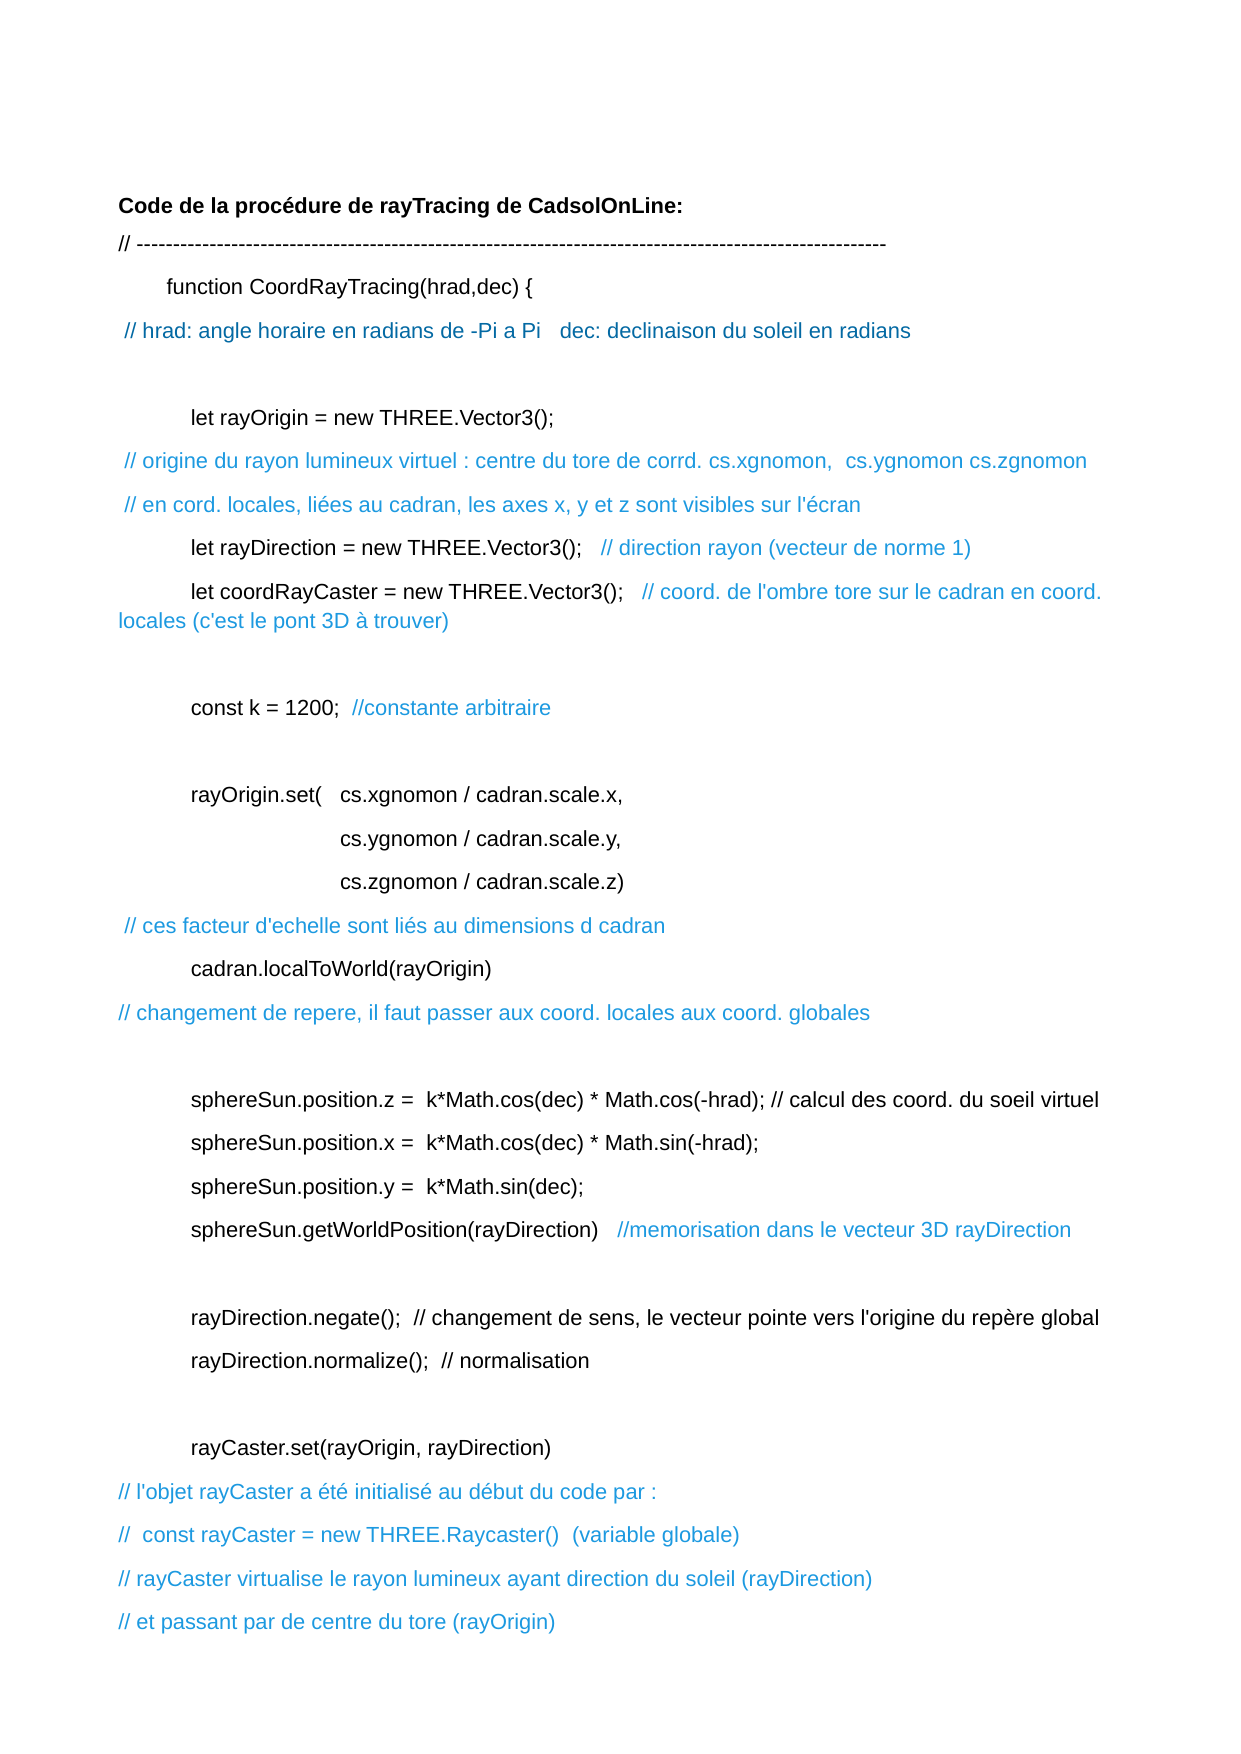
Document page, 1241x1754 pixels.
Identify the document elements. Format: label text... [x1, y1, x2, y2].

text sphereSun.position.x = k*Math.cos(dec) * Math.sin(-hrad); [118, 1130, 1122, 1155]
text let coordRayCaster = new THREE.Vector3(); // coord. de l'ombre tore sur le cadran en coord. locales (c'est le pont 3D à trouver) [118, 579, 1122, 633]
text rayOrigin.set( cs.xgnomon / cadran.scale.x, [118, 782, 1122, 807]
text // hrad: angle horaire en radians de -Pi a Pi dec: declinaison du soleil en radians [118, 317, 1122, 343]
text // et passant par de centre du tore (rayOrigin) [118, 1609, 1122, 1634]
text let rayOrigin = new THREE.Vector3(); [118, 404, 1122, 430]
text cs.ygnomon / cadran.scale.y, [118, 825, 1122, 851]
text // en cord. locales, liées au cadran, les axes x, y et z sont visibles sur l'écran [118, 492, 1122, 517]
text rayDirection.negate(); // changement de sens, le vecteur pointe vers l'origine du repère global [118, 1304, 1122, 1329]
text sphereSun.getWorldPosition(rayDirection) //memorisation dans le vecteur 3D rayDirection [118, 1217, 1122, 1242]
text // rayCaster virtualise le rayon lumineux ayant direction du soleil (rayDirection) [118, 1566, 1122, 1591]
text rayCaster.set(rayOrigin, rayDirection) [118, 1435, 1122, 1460]
text sphereSun.position.y = k*Math.sin(dec); [118, 1174, 1122, 1199]
text let rayDirection = new THREE.Vector3(); // direction rayon (vecteur de norme 1) [118, 535, 1122, 560]
text // ces facteur d'echelle sont liés au dimensions d cadran [118, 912, 1122, 938]
text cadran.localToWorld(rayOrigin) [118, 956, 1122, 981]
text // origine du rayon lumineux virtuel : centre du tore de corrd. cs.xgnomon, cs.ygnomon cs.zgnomon [118, 448, 1122, 473]
text function CoordRayTracing(hrad,dec) { [118, 274, 1122, 299]
text const k = 1200; //constante arbitraire [118, 695, 1122, 720]
text sphereSun.position.z = k*Math.cos(dec) * Math.cos(-hrad); // calcul des coord. du soeil virtuel [118, 1087, 1122, 1112]
text cs.zgnomon / cadran.scale.z) [118, 869, 1122, 894]
text // const rayCaster = new THREE.Raycaster() (variable globale) [118, 1522, 1122, 1547]
text // changement de repere, il faut passer aux coord. locales aux coord. globales [118, 999, 1122, 1025]
text // ------------------------------------------------------------------------------------------------------- [118, 230, 1122, 256]
subtitle Code de la procédure de rayTracing de CadsolOnLine: [118, 193, 1122, 218]
text rayDirection.normalize(); // normalisation [118, 1348, 1122, 1373]
text // l'objet rayCaster a été initialisé au début du code par : [118, 1478, 1122, 1504]
